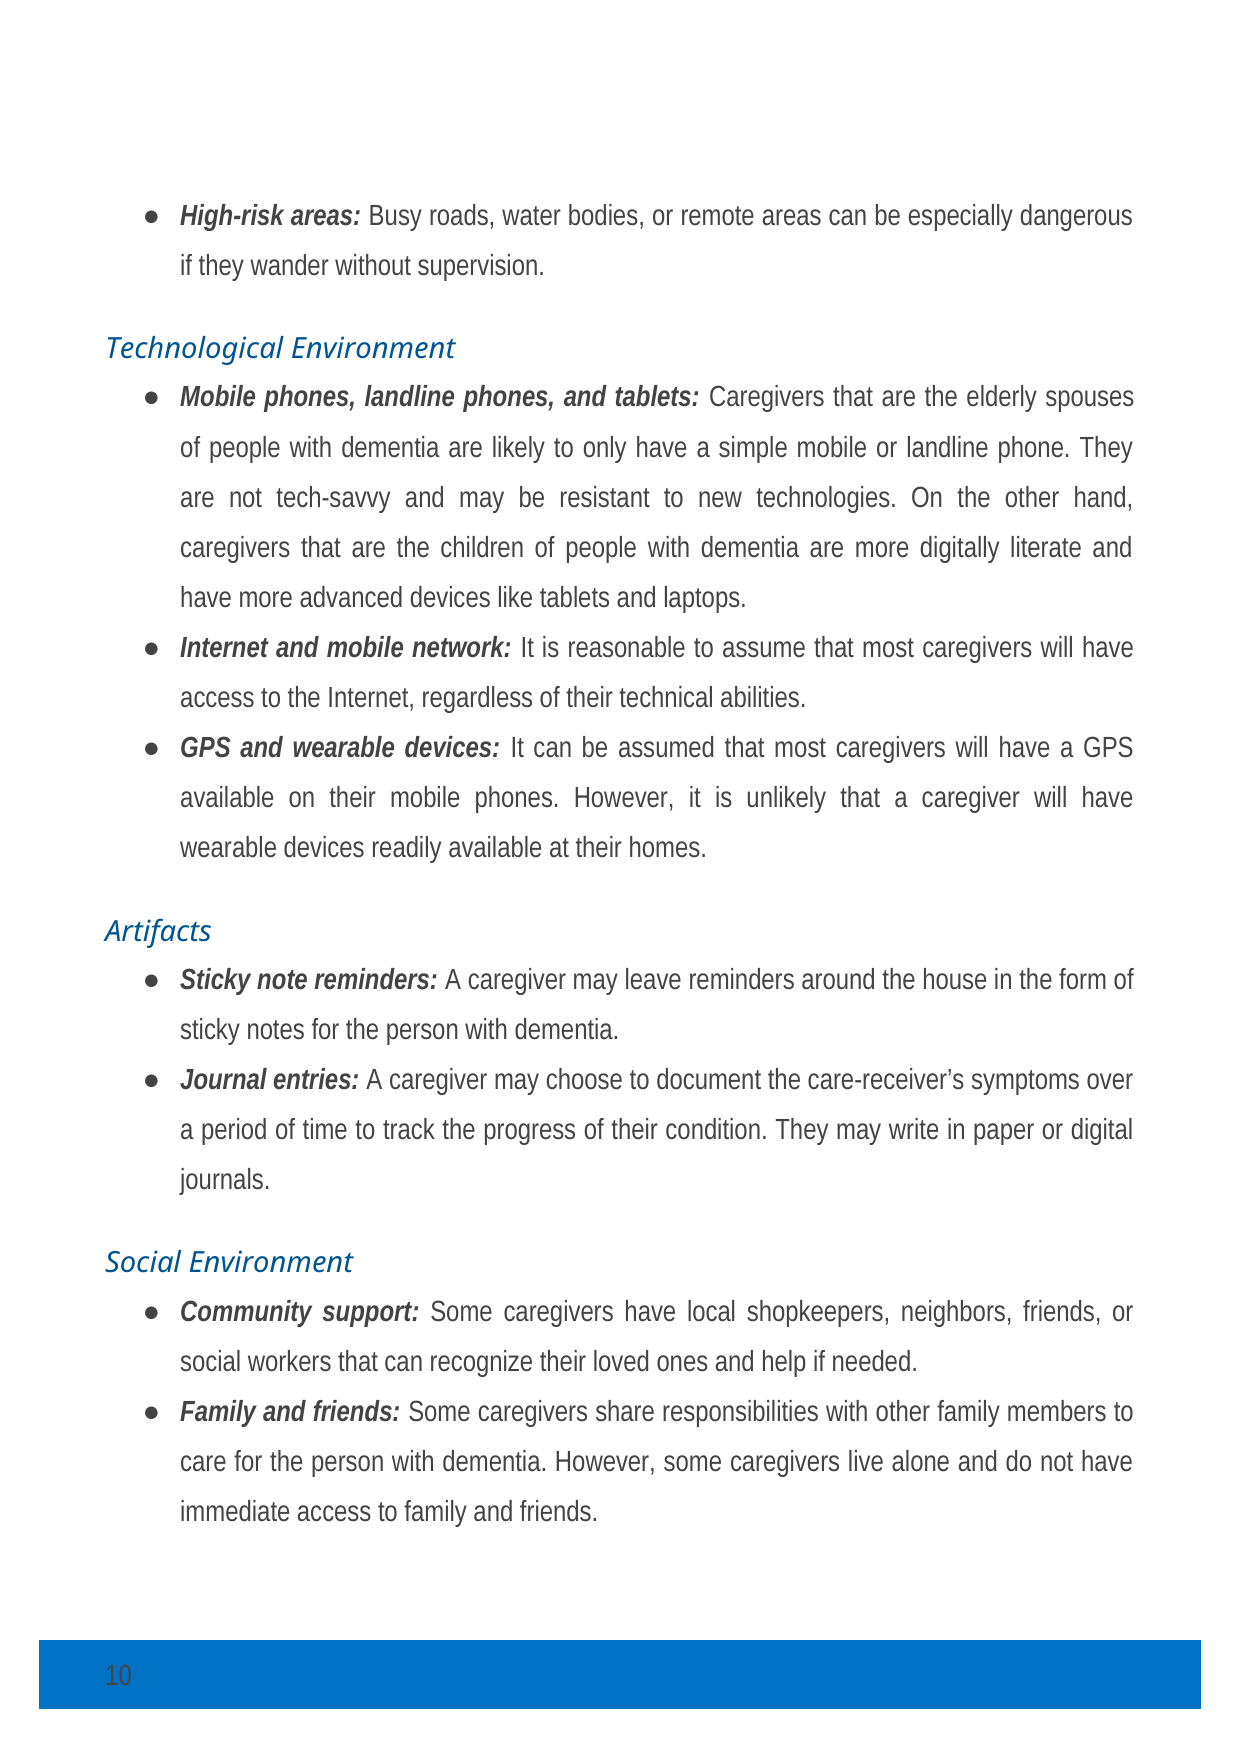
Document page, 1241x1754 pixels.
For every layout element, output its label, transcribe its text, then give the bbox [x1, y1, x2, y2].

subtitle Social Environment [105, 1242, 1135, 1281]
list Journal entries: A caregiver may choose to document the care-receiver’s symptoms over a period of time to track the progress of their condition. They may write in paper or digital journals. [142, 1062, 1135, 1196]
list Sticky note reminders: A caregiver may leave reminders around the house in the form of sticky notes for the person with dementia. [142, 962, 1135, 1046]
subtitle Artifacts [105, 910, 1135, 949]
list High-risk areas: Busy roads, water bodies, or remote areas can be especially dangerous if they wander without supervision. [142, 198, 1135, 282]
subtitle Technological Environment [105, 327, 1135, 367]
list GPS and wearable devices: It can be assumed that most caregivers will have a GPS available on their mobile phones. However, it is unlikely that a caregiver will have wearable devices readily available at their homes. [142, 730, 1135, 864]
list Mobile phones, landline phones, and tablets: Caregivers that are the elderly spouses of people with dementia are likely to only have a simple mobile or landline phone. They are not tech-savvy and may be resistant to new technologies. On the other hand, caregivers that are the children of people with dementia are more digitally literate and have more advanced devices like tablets and laptops. [142, 379, 1135, 613]
list Family and friends: Some caregivers share responsibilities with other family members to care for the person with dementia. However, some caregivers live alone and do not have immediate access to family and friends. [142, 1394, 1135, 1528]
list Internet and mobile network: It is reasonable to assume that most caregivers will have access to the Internet, regardless of their technical abilities. [142, 630, 1135, 714]
list Community support: Some caregivers have local shopkeepers, neighbors, friends, or social workers that can recognize their loved ones and help if needed. [142, 1294, 1135, 1377]
